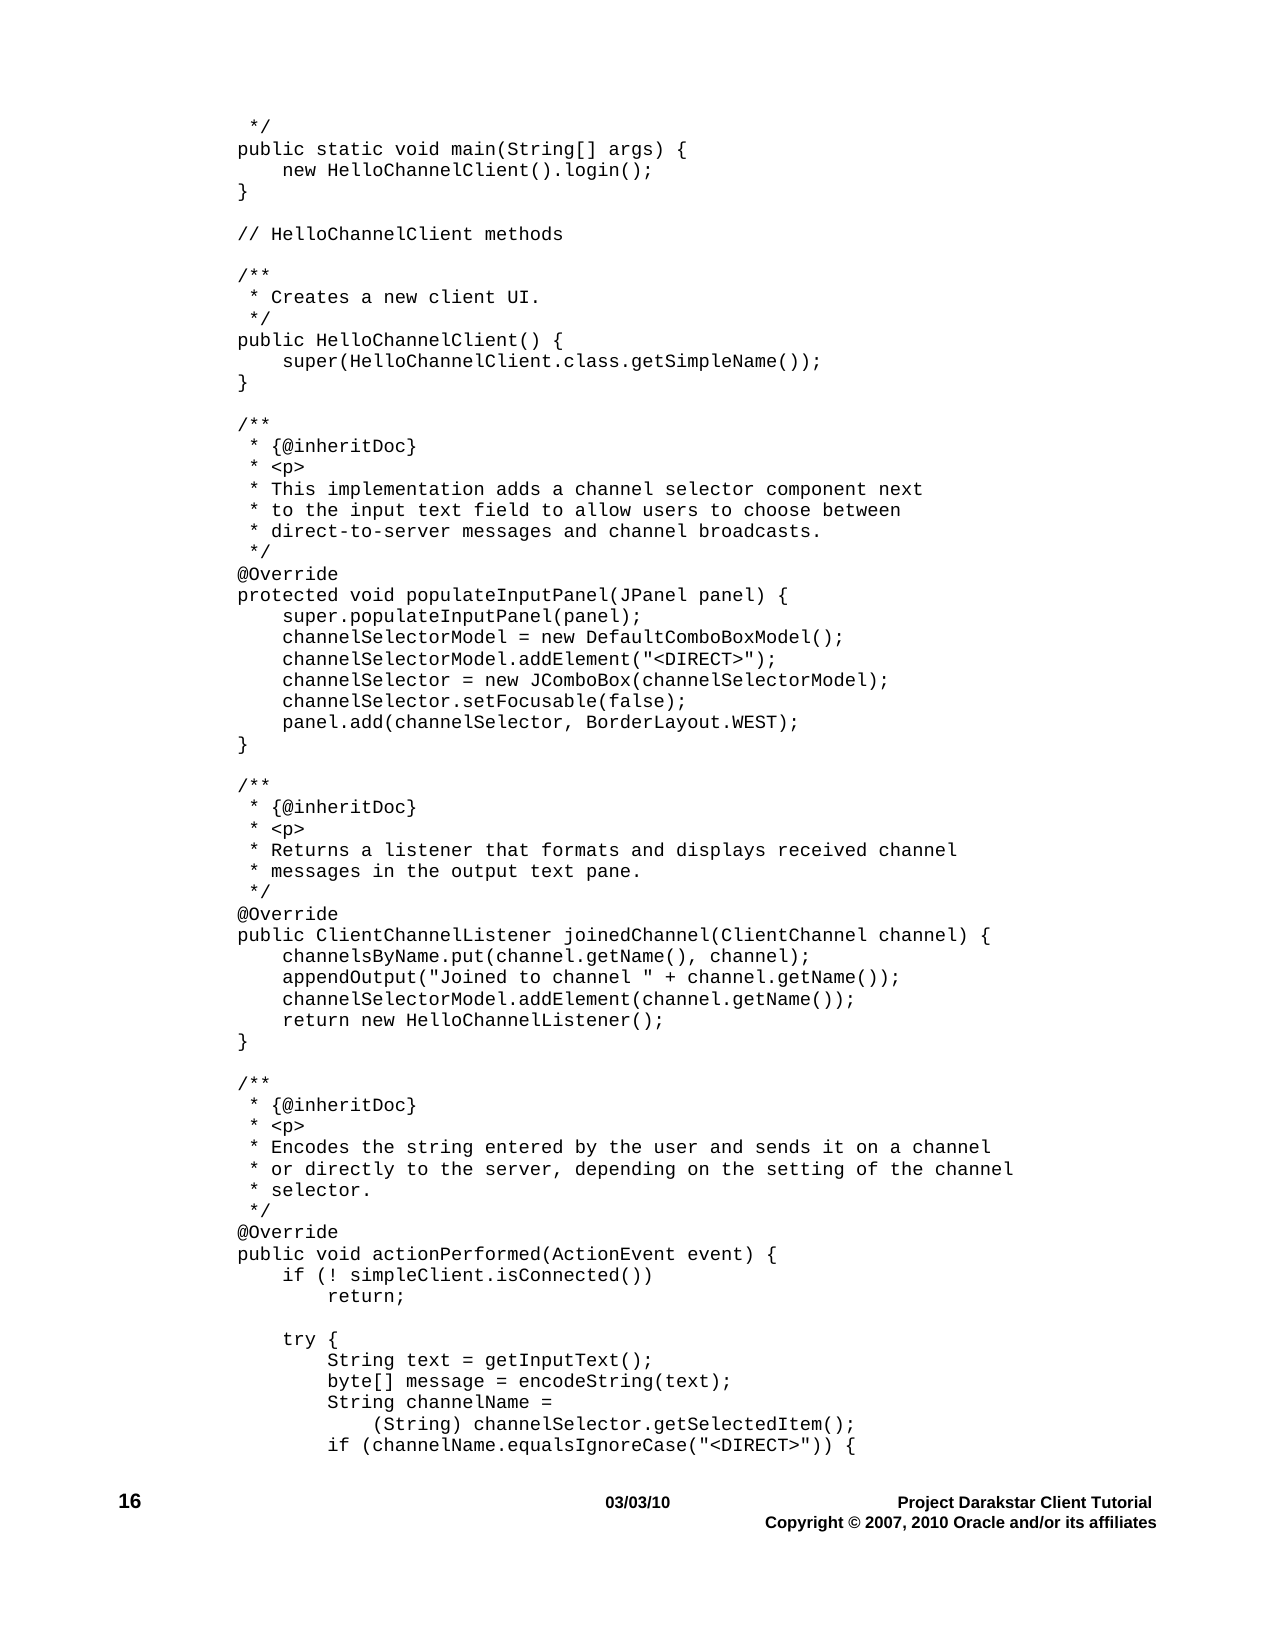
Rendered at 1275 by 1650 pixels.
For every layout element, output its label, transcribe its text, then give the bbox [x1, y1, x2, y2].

text */ public static void main(String[] args) { new HelloChannelClient().login(); } // HelloChannelClient methods /** * Creates a new client UI. */ public HelloChannelClient() { super(HelloChannelClient.class.getSimpleName()); } /** * {@inheritDoc} * <p> * This implementation adds a channel selector component next * to the input text field to allow users to choose between * direct-to-server messages and channel broadcasts. */ @Override protected void populateInputPanel(JPanel panel) { super.populateInputPanel(panel); channelSelectorModel = new DefaultComboBoxModel(); channelSelectorModel.addElement("<DIRECT>"); channelSelector = new JComboBox(channelSelectorModel); channelSelector.setFocusable(false); panel.add(channelSelector, BorderLayout.WEST); } /** * {@inheritDoc} * <p> * Returns a listener that formats and displays received channel * messages in the output text pane. */ @Override public ClientChannelListener joinedChannel(ClientChannel channel) { channelsByName.put(channel.getName(), channel); appendOutput("Joined to channel " + channel.getName()); channelSelectorModel.addElement(channel.getName()); return new HelloChannelListener(); } /** * {@inheritDoc} * <p> * Encodes the string entered by the user and sends it on a channel * or directly to the server, depending on the setting of the channel * selector. */ @Override public void actionPerformed(ActionEvent event) { if (! simpleClient.isConnected()) return; try { String text = getInputText(); byte[] message = encodeString(text); String channelName = (String) channelSelector.getSelectedItem(); if (channelName.equalsIgnoreCase("<DIRECT>")) { [192, 118, 1098, 1457]
